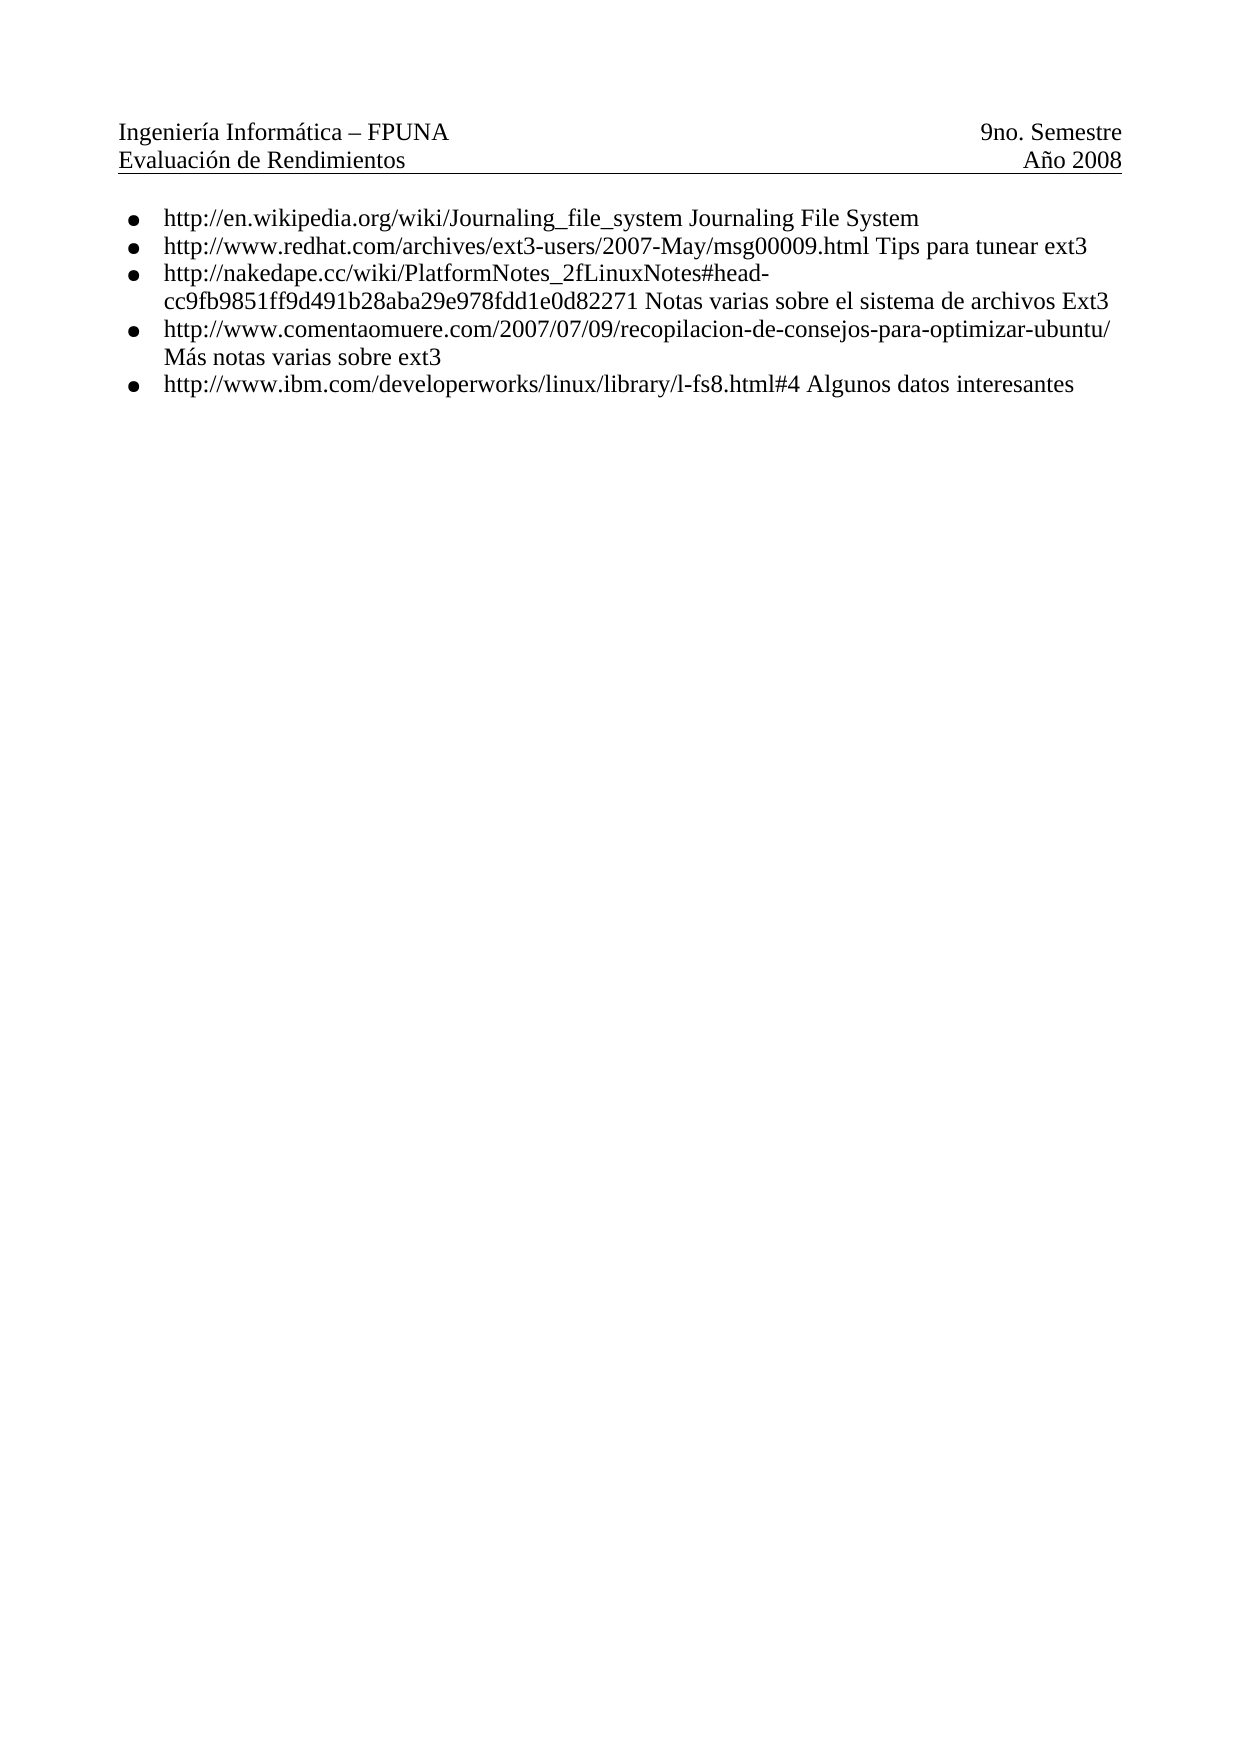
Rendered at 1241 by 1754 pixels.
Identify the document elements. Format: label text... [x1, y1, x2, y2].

list http://www.ibm.com/developerworks/linux/library/l-fs8.html#4 Algunos datos interesantes [126, 370, 1122, 398]
list http://en.wikipedia.org/wiki/Journaling_file_system Journaling File System [126, 204, 1122, 232]
list http://www.redhat.com/archives/ext3-users/2007-May/msg00009.html Tips para tunear ext3 [126, 232, 1122, 259]
list http://www.comentaomuere.com/2007/07/09/recopilacion-de-consejos-para-optimizar-ubuntu/ Más notas varias sobre ext3 [126, 315, 1122, 370]
list http://nakedape.cc/wiki/PlatformNotes_2fLinuxNotes#head-cc9fb9851ff9d491b28aba29e978fdd1e0d82271 Notas varias sobre el sistema de archivos Ext3 [126, 259, 1122, 315]
